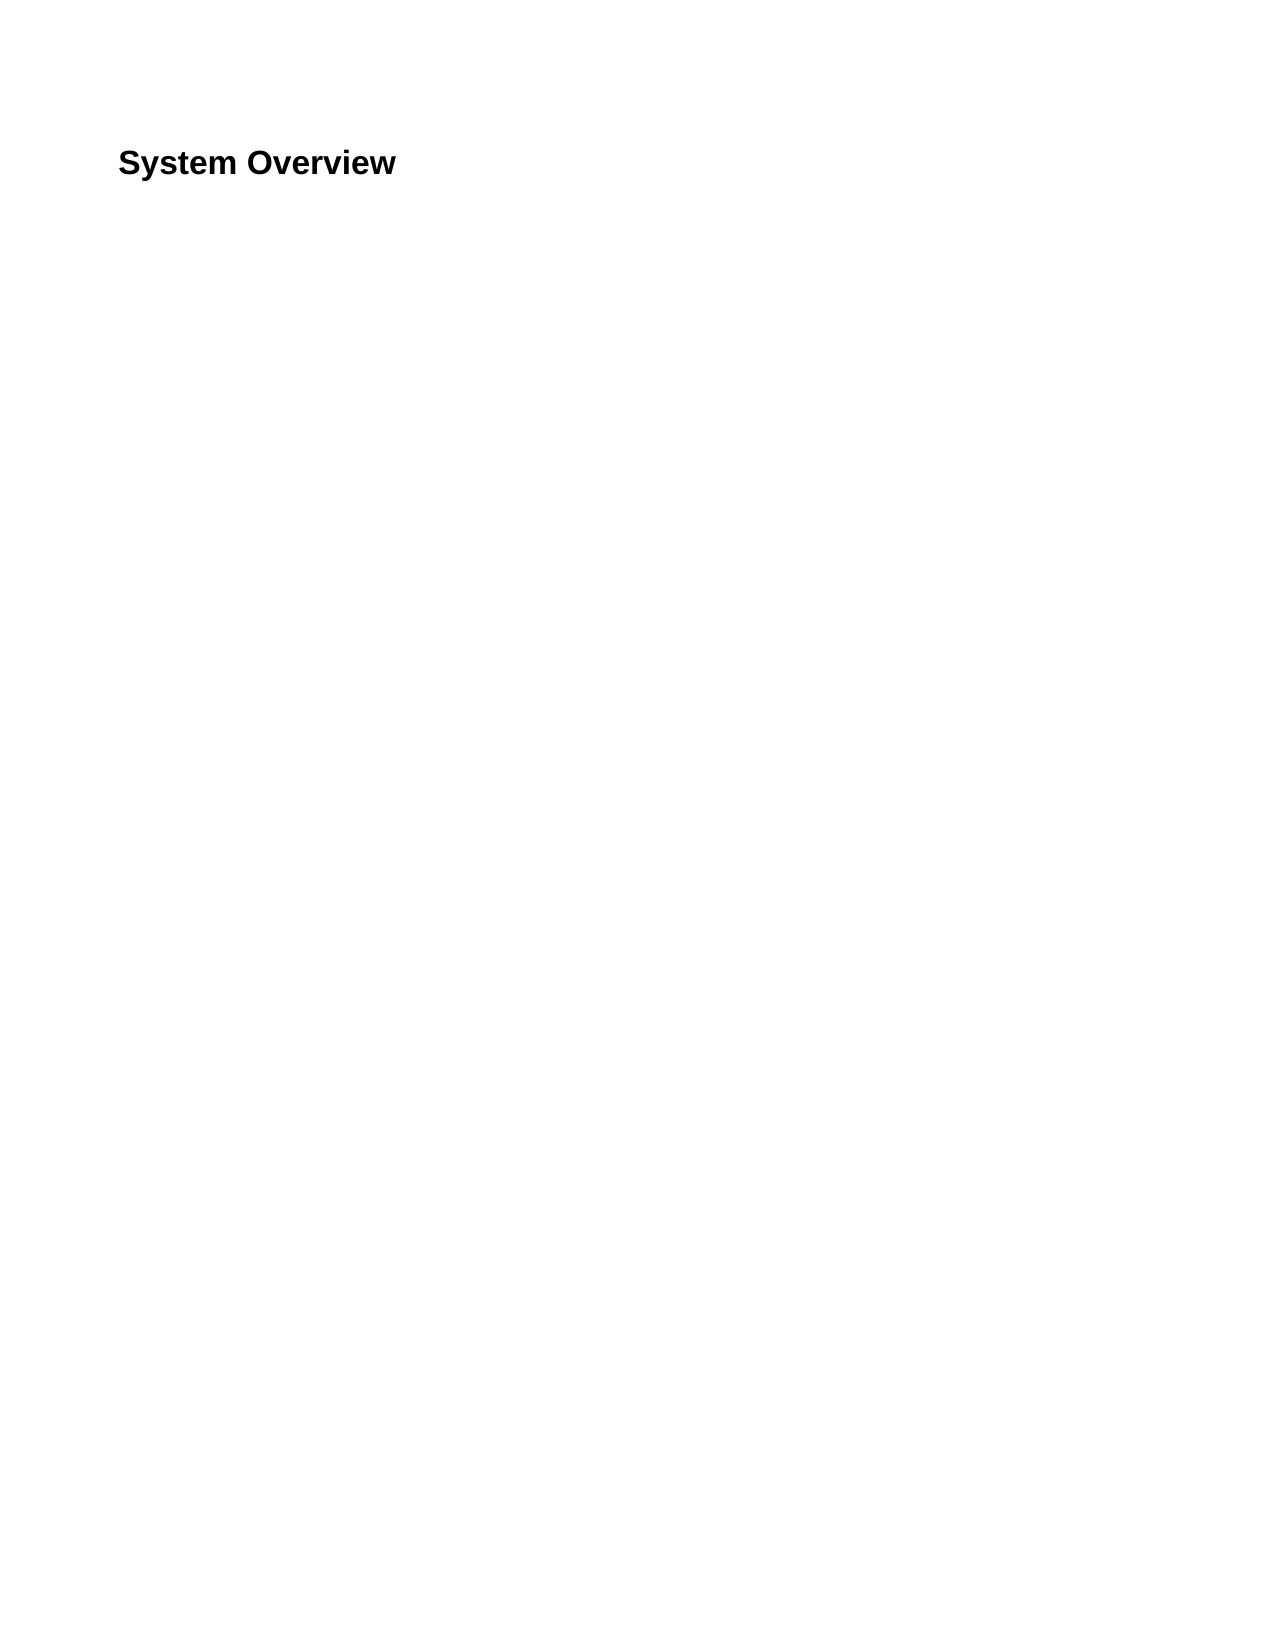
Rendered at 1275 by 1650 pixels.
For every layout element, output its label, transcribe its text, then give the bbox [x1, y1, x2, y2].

subtitle System Overview [118, 143, 1157, 182]
